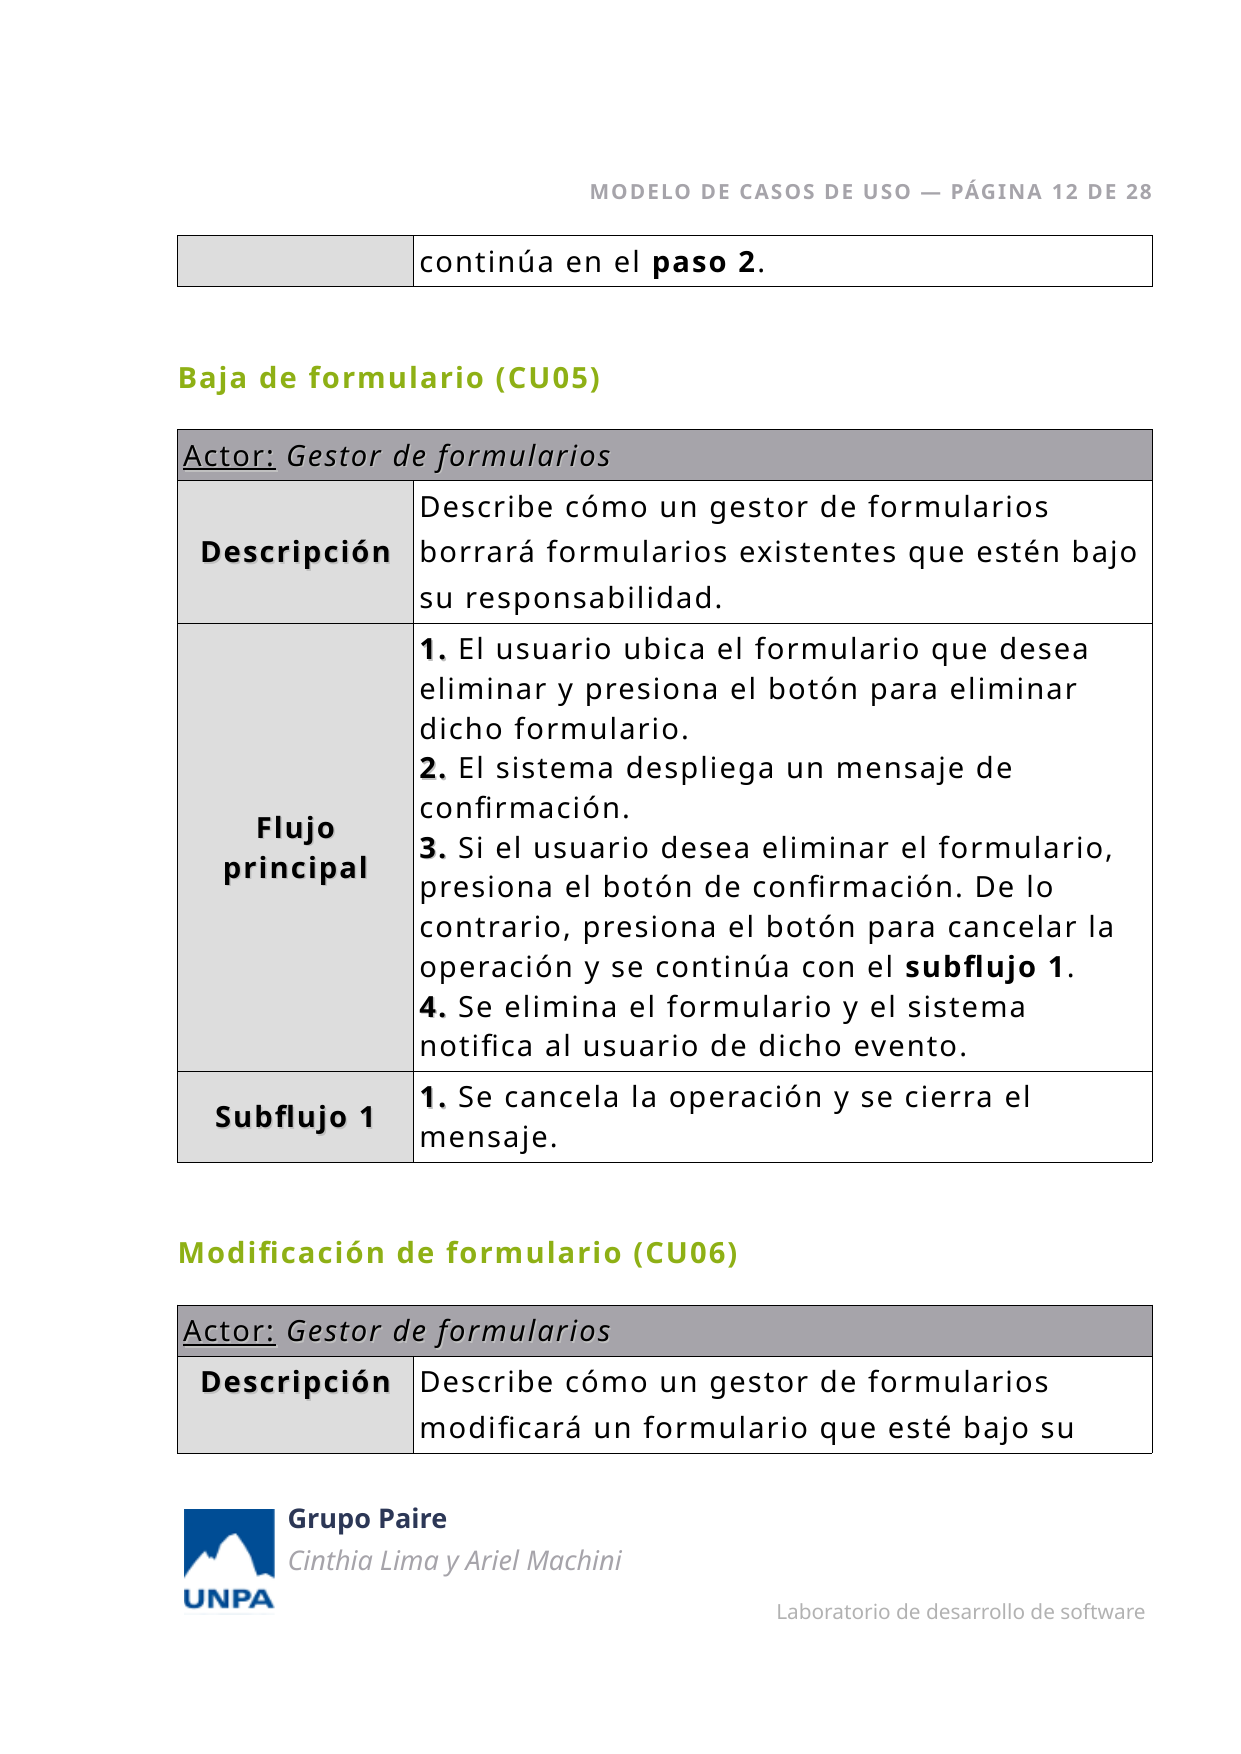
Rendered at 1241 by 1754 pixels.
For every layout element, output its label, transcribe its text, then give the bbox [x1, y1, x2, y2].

table_cell 1. El usuario ubica el formulario que desea eliminar y presiona el botón para eliminar dicho formulario. 2. El sistema despliega un mensaje de confirmación. 3. Si el usuario desea eliminar el formulario, presiona el botón de confirmación. De lo contrario, presiona el botón para cancelar la operación y se continúa con el subflujo 1. 4. Se elimina el formulario y el sistema notifica al usuario de dicho evento. [414, 624, 1152, 1071]
table_cell Flujo principal [178, 624, 413, 1071]
table_cell Subflujo 1 [178, 1072, 413, 1162]
table_cell Descripción [178, 481, 413, 623]
table_cell continúa en el paso 2. [414, 236, 1152, 286]
subtitle Modificación de formulario (CU06) [177, 1233, 1152, 1272]
table_cell Describe cómo un gestor de formularios borrará formularios existentes que estén bajo su responsabilidad. [414, 481, 1152, 623]
table_header Actor: Gestor de formularios [178, 430, 1152, 480]
table_cell 1. Se cancela la operación y se cierra el mensaje. [414, 1072, 1152, 1162]
table_cell [178, 236, 413, 286]
picture [184, 1509, 275, 1615]
subtitle Baja de formulario (CU05) [177, 357, 1152, 397]
table_header Actor: Gestor de formularios [178, 1306, 1152, 1356]
table_cell Describe cómo un gestor de formularios modificará un formulario que esté bajo su [414, 1357, 1152, 1453]
table_cell Descripción [178, 1357, 413, 1453]
